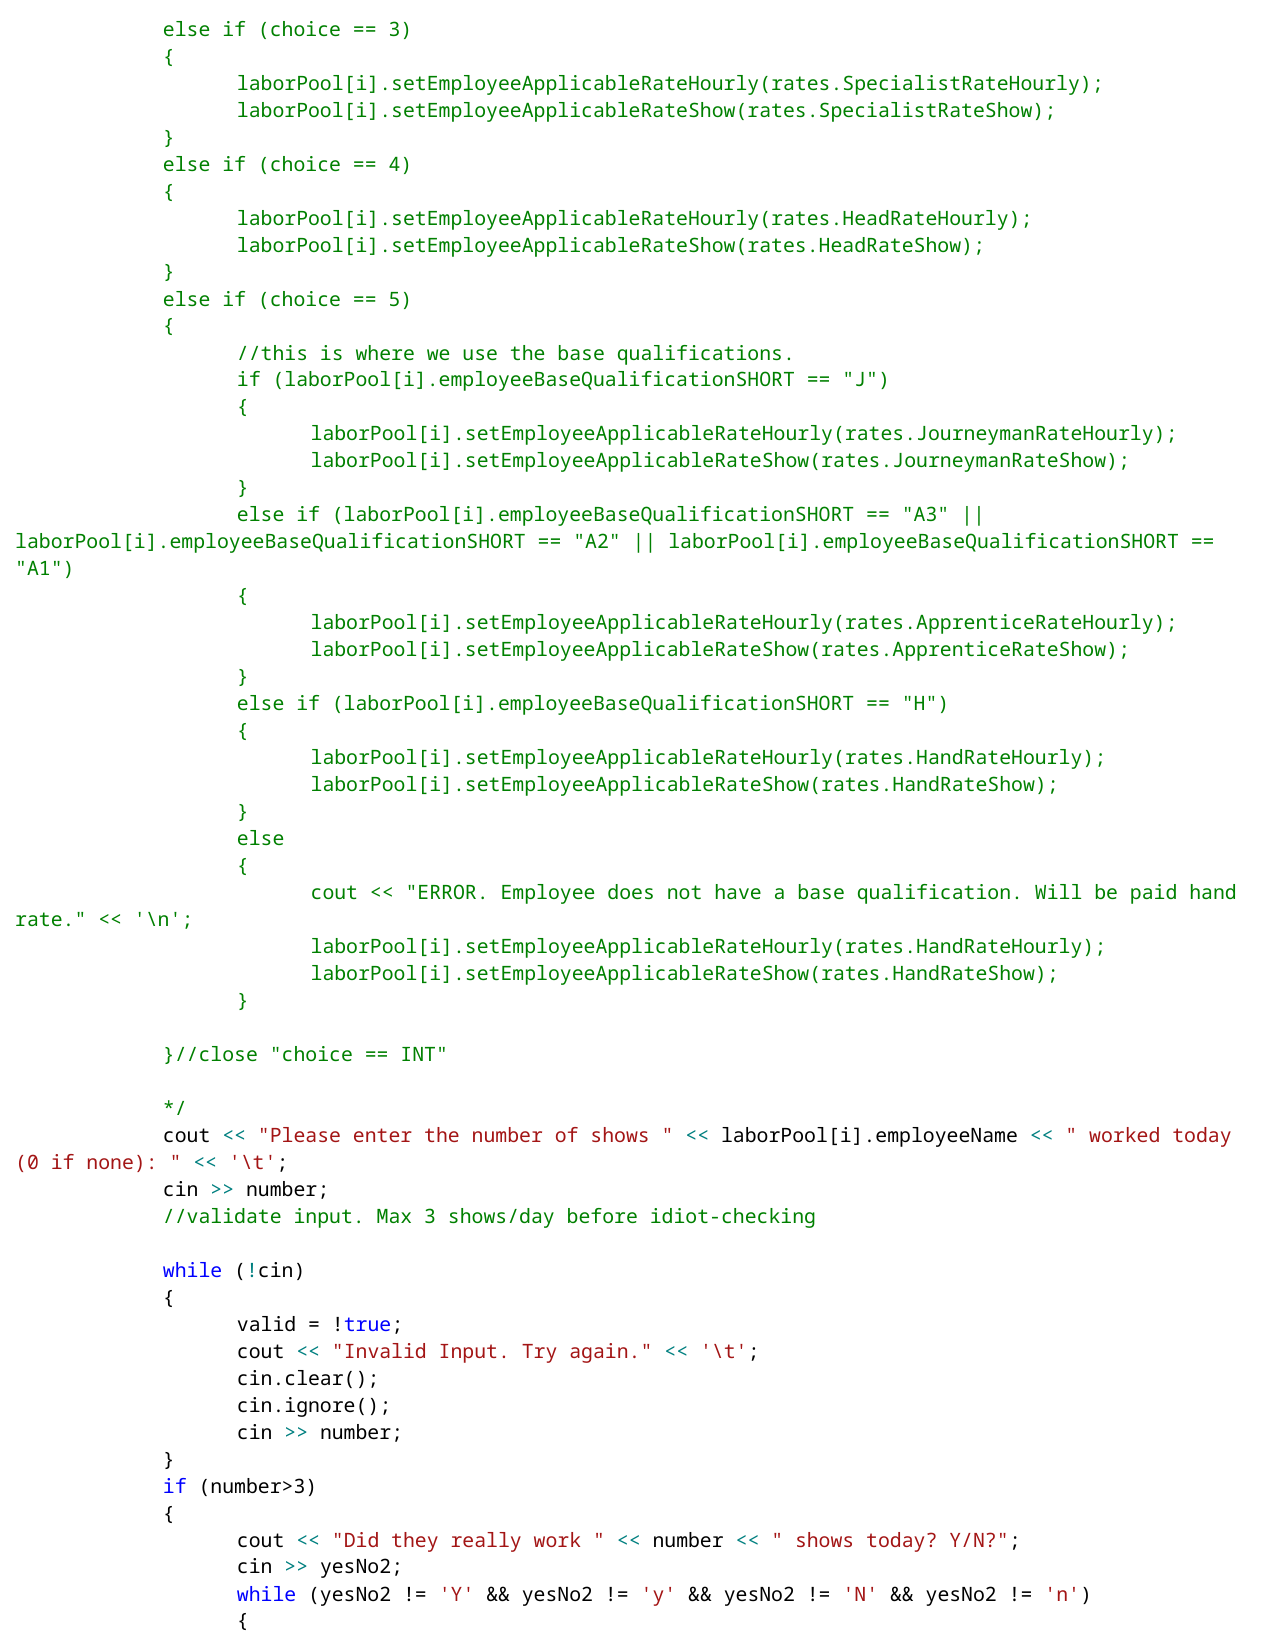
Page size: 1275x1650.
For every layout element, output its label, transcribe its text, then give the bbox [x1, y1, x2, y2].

text { [15, 393, 1260, 420]
text } [15, 123, 1260, 150]
text //validate input. Max 3 shows/day before idiot-checking [15, 1202, 1260, 1229]
text { [15, 312, 1260, 339]
text while (!cin) [15, 1256, 1260, 1283]
text } [15, 797, 1260, 824]
text cin >> yesNo2; [15, 1553, 1260, 1580]
text cin.clear(); [15, 1364, 1260, 1391]
text laborPool[i].setEmployeeApplicableRateHourly(rates.JourneymanRateHourly); [15, 420, 1260, 447]
text { [15, 1283, 1260, 1310]
text else if (choice == 3) [15, 15, 1260, 42]
text } [15, 1445, 1260, 1472]
text { [15, 1499, 1260, 1526]
text cin >> number; [15, 1175, 1260, 1202]
text //this is where we use the base qualifications. [15, 339, 1260, 366]
text else if (choice == 5) [15, 285, 1260, 312]
text laborPool[i].setEmployeeApplicableRateShow(rates.JourneymanRateShow); [15, 447, 1260, 474]
text */ [15, 1094, 1260, 1121]
text { [15, 1607, 1260, 1634]
text cout << "Did they really work " << number << " shows today? Y/N?"; [15, 1526, 1260, 1553]
text } [15, 474, 1260, 501]
text if (number>3) [15, 1472, 1260, 1499]
text } [15, 258, 1260, 285]
text laborPool[i].setEmployeeApplicableRateShow(rates.HeadRateShow); [15, 231, 1260, 258]
text { [15, 177, 1260, 204]
text laborPool[i].setEmployeeApplicableRateShow(rates.ApprenticeRateShow); [15, 636, 1260, 662]
text { [15, 42, 1260, 69]
text laborPool[i].setEmployeeApplicableRateShow(rates.HandRateShow); [15, 770, 1260, 797]
text cin >> number; [15, 1418, 1260, 1445]
text while (yesNo2 != 'Y' && yesNo2 != 'y' && yesNo2 != 'N' && yesNo2 != 'n') [15, 1580, 1260, 1607]
text else if (choice == 4) [15, 150, 1260, 177]
text } [15, 986, 1260, 1013]
text cout << "ERROR. Employee does not have a base qualification. Will be paid hand rate." << '\n'; [15, 878, 1260, 932]
text cout << "Please enter the number of shows " << laborPool[i].employeeName << " worked today (0 if none): " << '\t'; [15, 1121, 1260, 1175]
text valid = !true; [15, 1310, 1260, 1337]
text else if (laborPool[i].employeeBaseQualificationSHORT == "A3" || laborPool[i].employeeBaseQualificationSHORT == "A2" || laborPool[i].employeeBaseQualificationSHORT == "A1") [15, 501, 1260, 582]
text laborPool[i].setEmployeeApplicableRateHourly(rates.HandRateHourly); [15, 932, 1260, 959]
text laborPool[i].setEmployeeApplicableRateHourly(rates.SpecialistRateHourly); [15, 69, 1260, 96]
text cin.ignore(); [15, 1391, 1260, 1418]
text laborPool[i].setEmployeeApplicableRateShow(rates.HandRateShow); [15, 959, 1260, 986]
text if (laborPool[i].employeeBaseQualificationSHORT == "J") [15, 366, 1260, 393]
text else if (laborPool[i].employeeBaseQualificationSHORT == "H") [15, 689, 1260, 716]
text laborPool[i].setEmployeeApplicableRateHourly(rates.ApprenticeRateHourly); [15, 608, 1260, 636]
text { [15, 851, 1260, 878]
text laborPool[i].setEmployeeApplicableRateHourly(rates.HandRateHourly); [15, 743, 1260, 770]
text { [15, 716, 1260, 743]
text cout << "Invalid Input. Try again." << '\t'; [15, 1337, 1260, 1364]
text }//close "choice == INT" [15, 1040, 1260, 1067]
text } [15, 662, 1260, 689]
text else [15, 824, 1260, 851]
text laborPool[i].setEmployeeApplicableRateHourly(rates.HeadRateHourly); [15, 204, 1260, 231]
text laborPool[i].setEmployeeApplicableRateShow(rates.SpecialistRateShow); [15, 96, 1260, 123]
text { [15, 582, 1260, 608]
